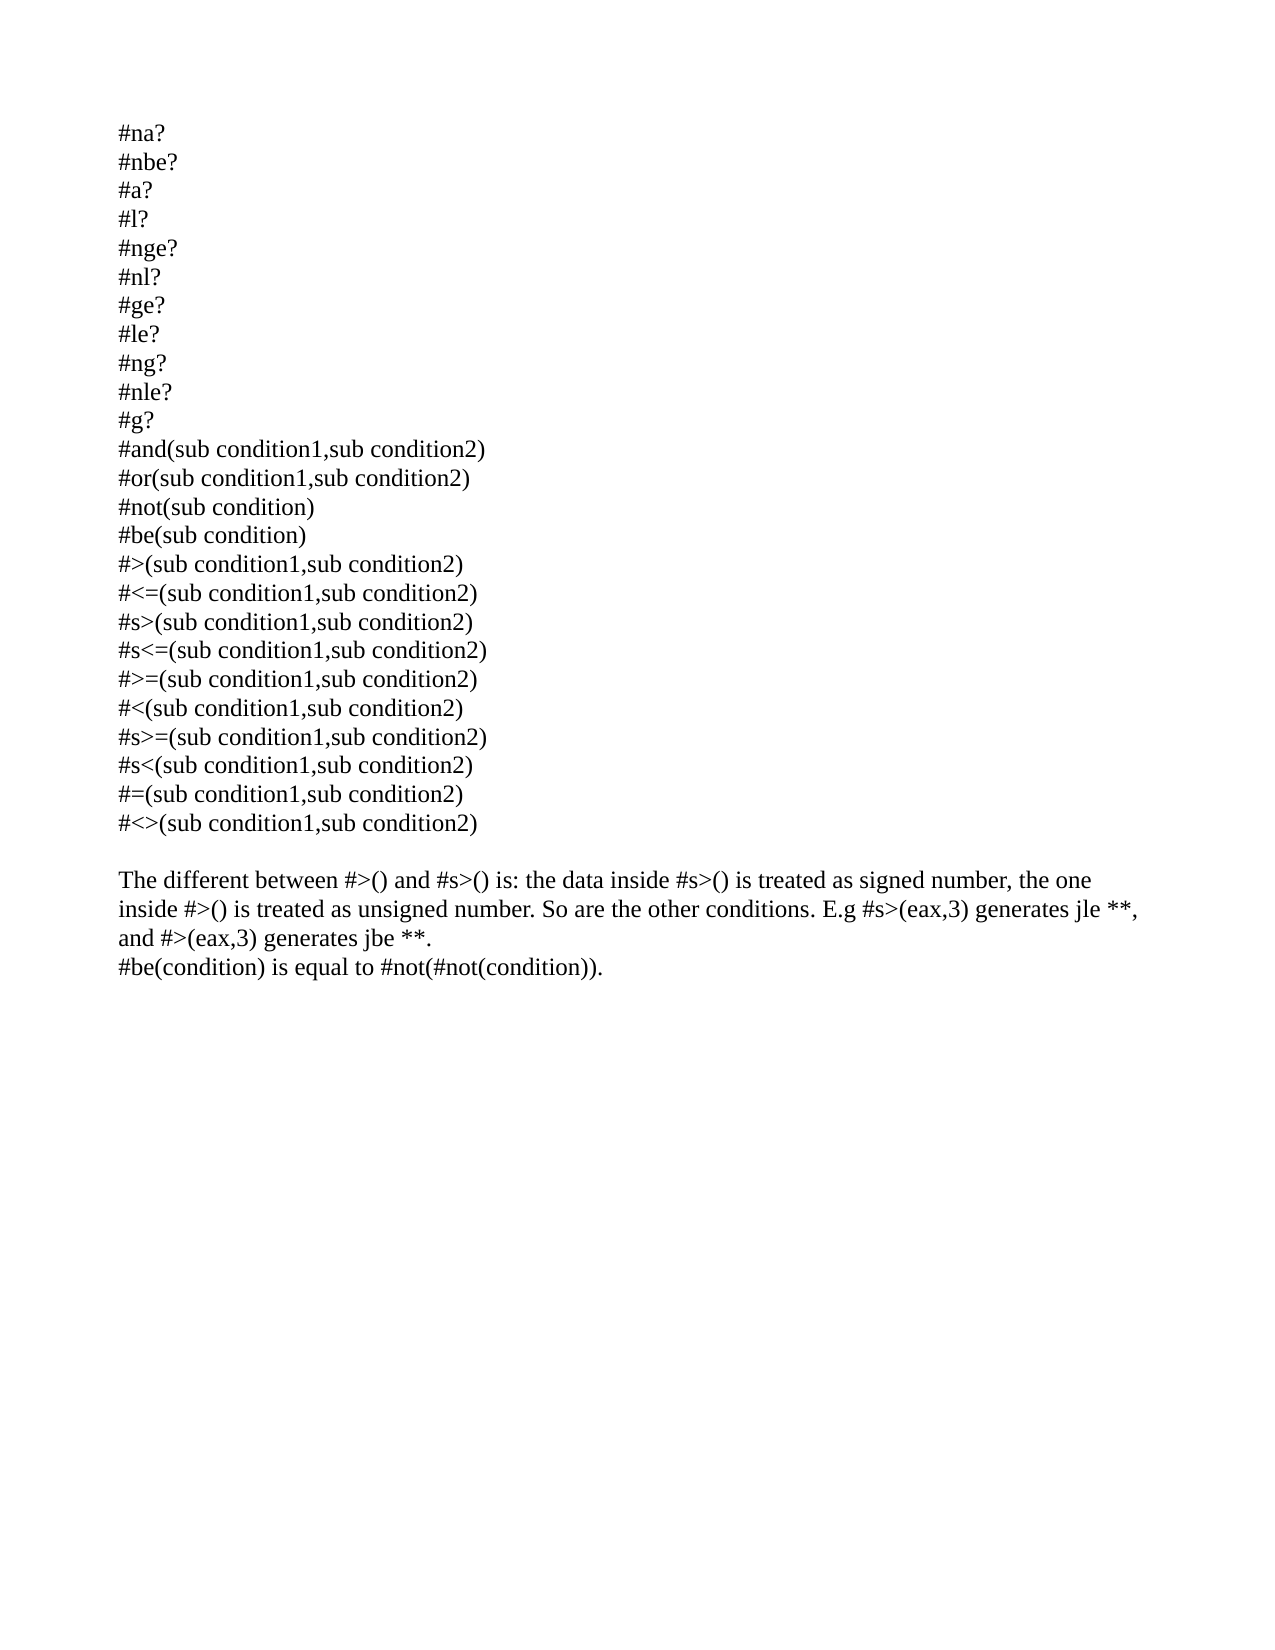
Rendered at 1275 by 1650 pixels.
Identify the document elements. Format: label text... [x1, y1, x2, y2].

text #s<(sub condition1,sub condition2) [118, 751, 1157, 779]
text #s>=(sub condition1,sub condition2) [118, 722, 1157, 751]
text #>(sub condition1,sub condition2) [118, 549, 1157, 578]
text #a? [118, 176, 1157, 204]
text #>=(sub condition1,sub condition2) [118, 664, 1157, 693]
text The different between #>() and #s>() is: the data inside #s>() is treated as signed number, the one inside #>() is treated as unsigned number. So are the other conditions. E.g #s>(eax,3) generates jle **, and #>(eax,3) generates jbe **. [118, 866, 1157, 952]
text #le? [118, 319, 1157, 348]
text #s<=(sub condition1,sub condition2) [118, 636, 1157, 664]
text #<>(sub condition1,sub condition2) [118, 808, 1157, 837]
text #nl? [118, 262, 1157, 291]
text #=(sub condition1,sub condition2) [118, 779, 1157, 808]
text #nbe? [118, 147, 1157, 176]
text #nle? [118, 377, 1157, 406]
text #ng? [118, 348, 1157, 377]
text #<(sub condition1,sub condition2) [118, 693, 1157, 722]
text #l? [118, 204, 1157, 233]
text #not(sub condition) [118, 492, 1157, 521]
text #and(sub condition1,sub condition2) [118, 434, 1157, 463]
text #s>(sub condition1,sub condition2) [118, 607, 1157, 636]
text #g? [118, 406, 1157, 434]
text #nge? [118, 233, 1157, 262]
text #be(condition) is equal to #not(#not(condition)). [118, 952, 1157, 981]
text #ge? [118, 291, 1157, 319]
text #<=(sub condition1,sub condition2) [118, 578, 1157, 607]
text #or(sub condition1,sub condition2) [118, 463, 1157, 492]
text #be(sub condition) [118, 521, 1157, 549]
text #na? [118, 118, 1157, 147]
